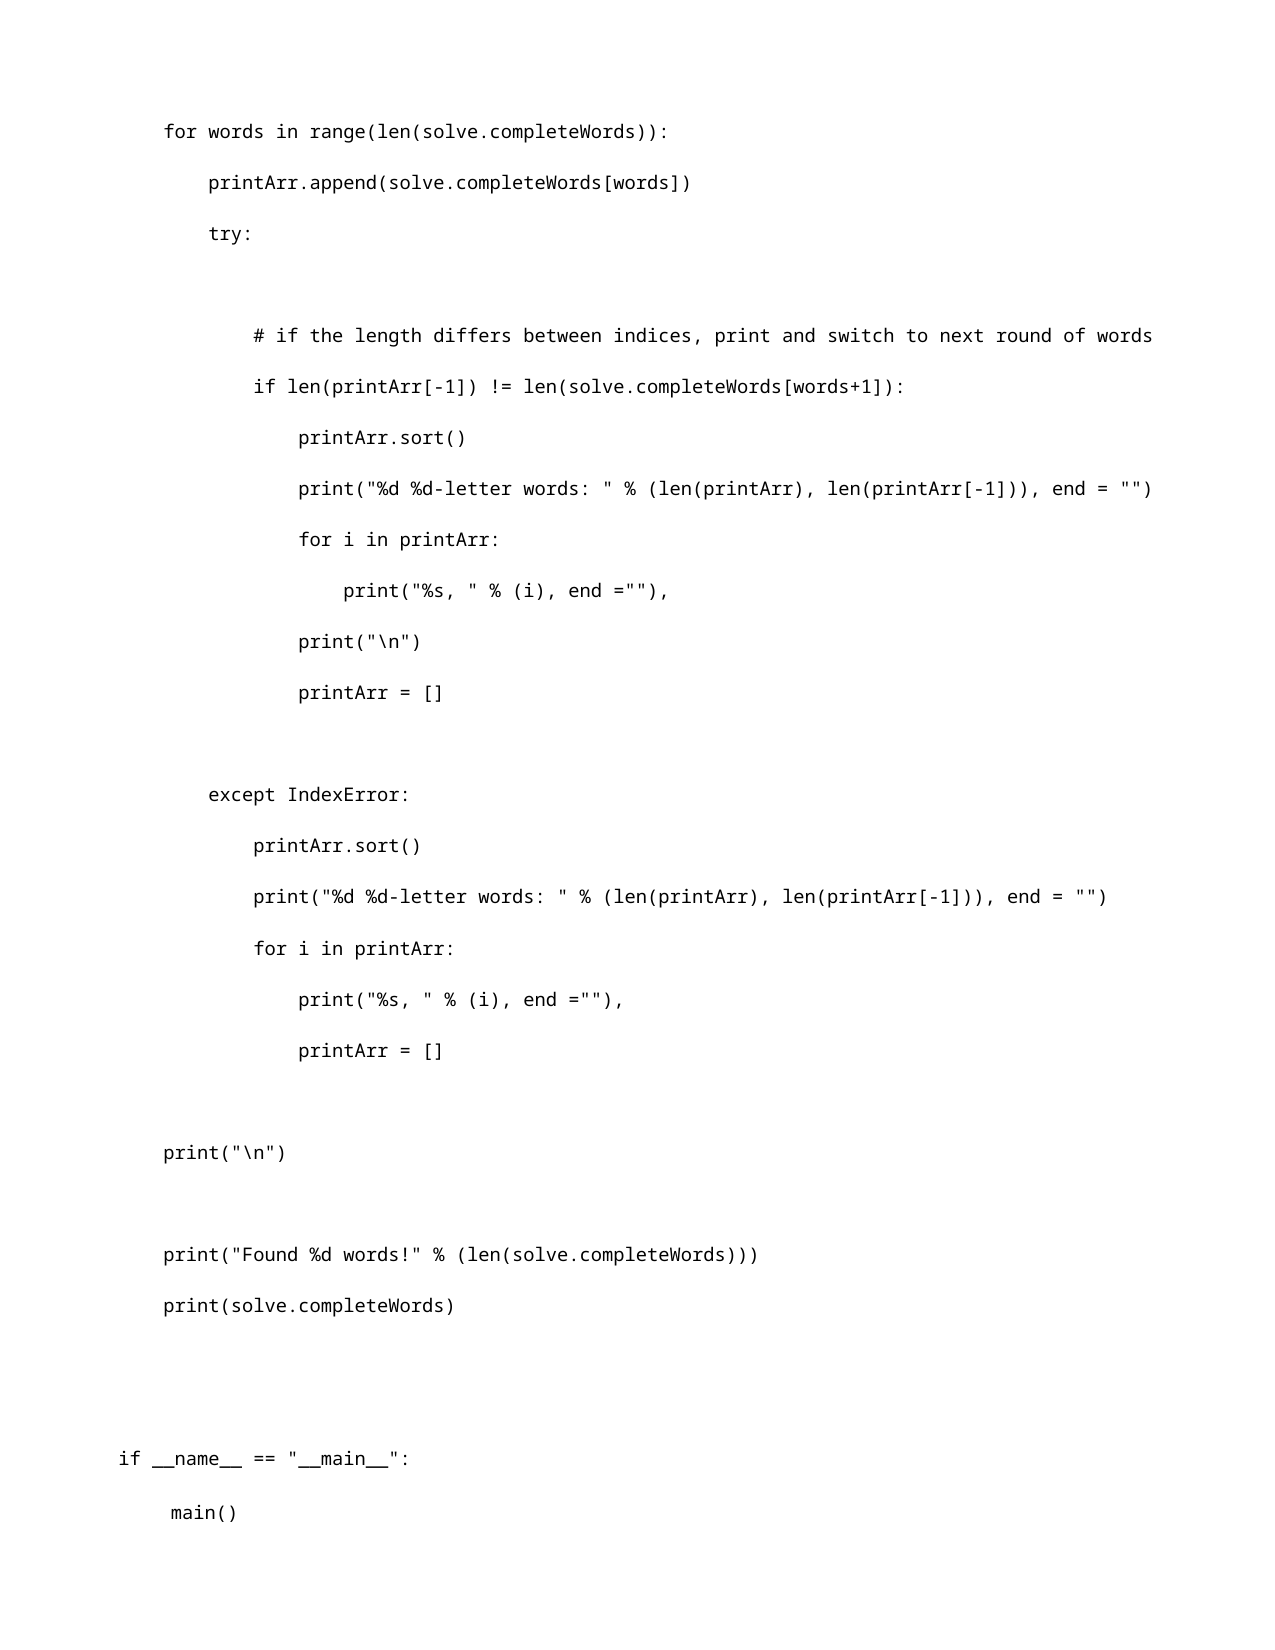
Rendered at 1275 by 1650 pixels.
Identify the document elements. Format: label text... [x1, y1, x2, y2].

text for i in printArr: [118, 526, 1157, 552]
text printArr.append(solve.completeWords[words]) [118, 169, 1157, 195]
text if len(printArr[-1]) != len(solve.completeWords[words+1]): [118, 373, 1157, 399]
text main() [118, 1496, 1157, 1526]
text except IndexError: [118, 782, 1157, 807]
text # if the length differs between indices, print and switch to next round of words [118, 322, 1157, 348]
text print("%s, " % (i), end =""), [118, 577, 1157, 603]
text printArr.sort() [118, 424, 1157, 450]
text print("%s, " % (i), end =""), [118, 986, 1157, 1011]
text printArr = [] [118, 1037, 1157, 1062]
text print("\n") [118, 1139, 1157, 1164]
text print("\n") [118, 628, 1157, 654]
text try: [118, 220, 1157, 246]
text printArr.sort() [118, 833, 1157, 858]
text for i in printArr: [118, 935, 1157, 960]
text printArr = [] [118, 679, 1157, 705]
text print("%d %d-letter words: " % (len(printArr), len(printArr[-1])), end = "") [118, 884, 1157, 909]
text for words in range(len(solve.completeWords)): [118, 118, 1157, 144]
text if __name__ == "__main__": [118, 1445, 1157, 1471]
text print("%d %d-letter words: " % (len(printArr), len(printArr[-1])), end = "") [118, 475, 1157, 501]
text print(solve.completeWords) [118, 1292, 1157, 1318]
text print("Found %d words!" % (len(solve.completeWords))) [118, 1241, 1157, 1267]
